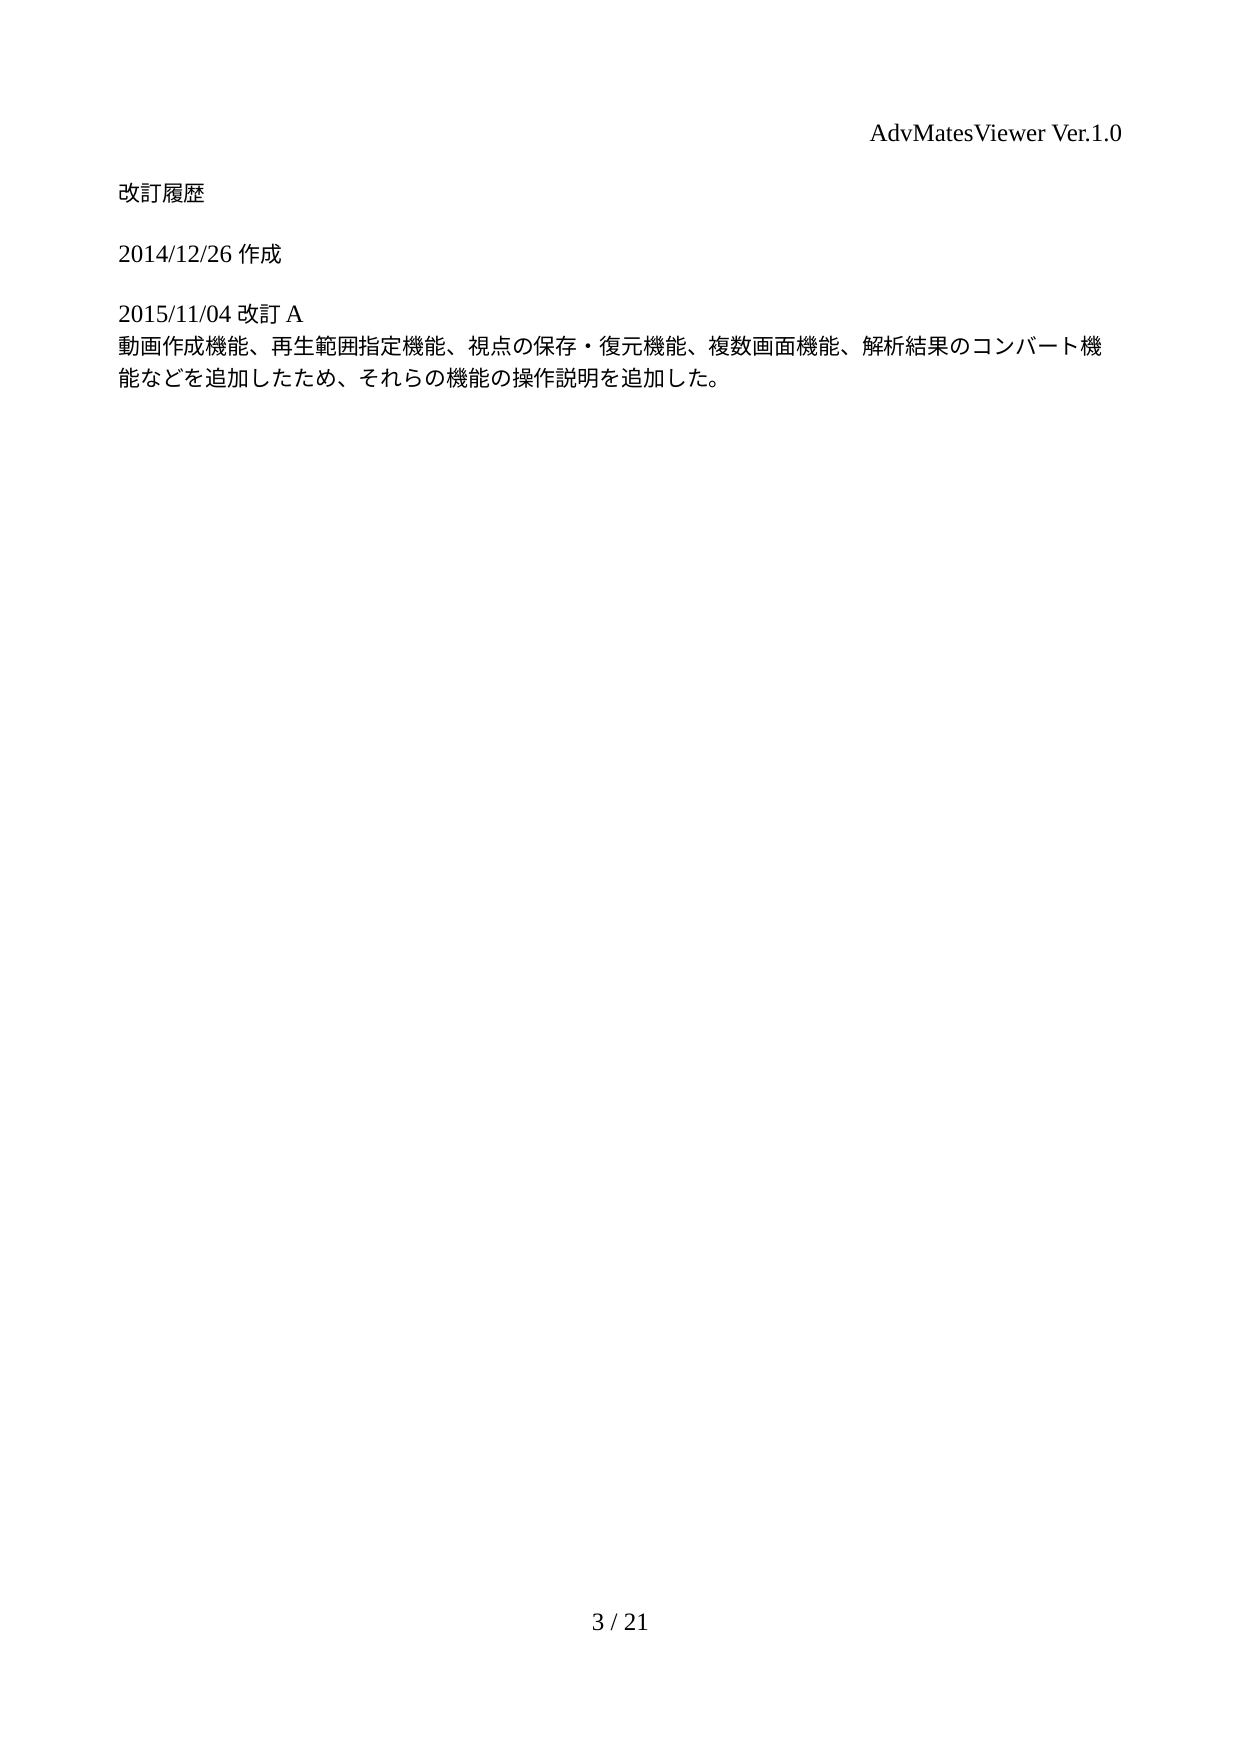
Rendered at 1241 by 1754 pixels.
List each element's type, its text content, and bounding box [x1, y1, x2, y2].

text 2015/11/04 改訂A [118, 297, 1122, 329]
text 改訂履歴 [118, 176, 1122, 208]
text 動画作成機能、再生範囲指定機能、視点の保存・復元機能、複数画面機能、解析結果のコンバート機能などを追加したため、それらの機能の操作説明を追加した。 [118, 329, 1122, 392]
text 2014/12/26 作成 [118, 237, 1122, 268]
